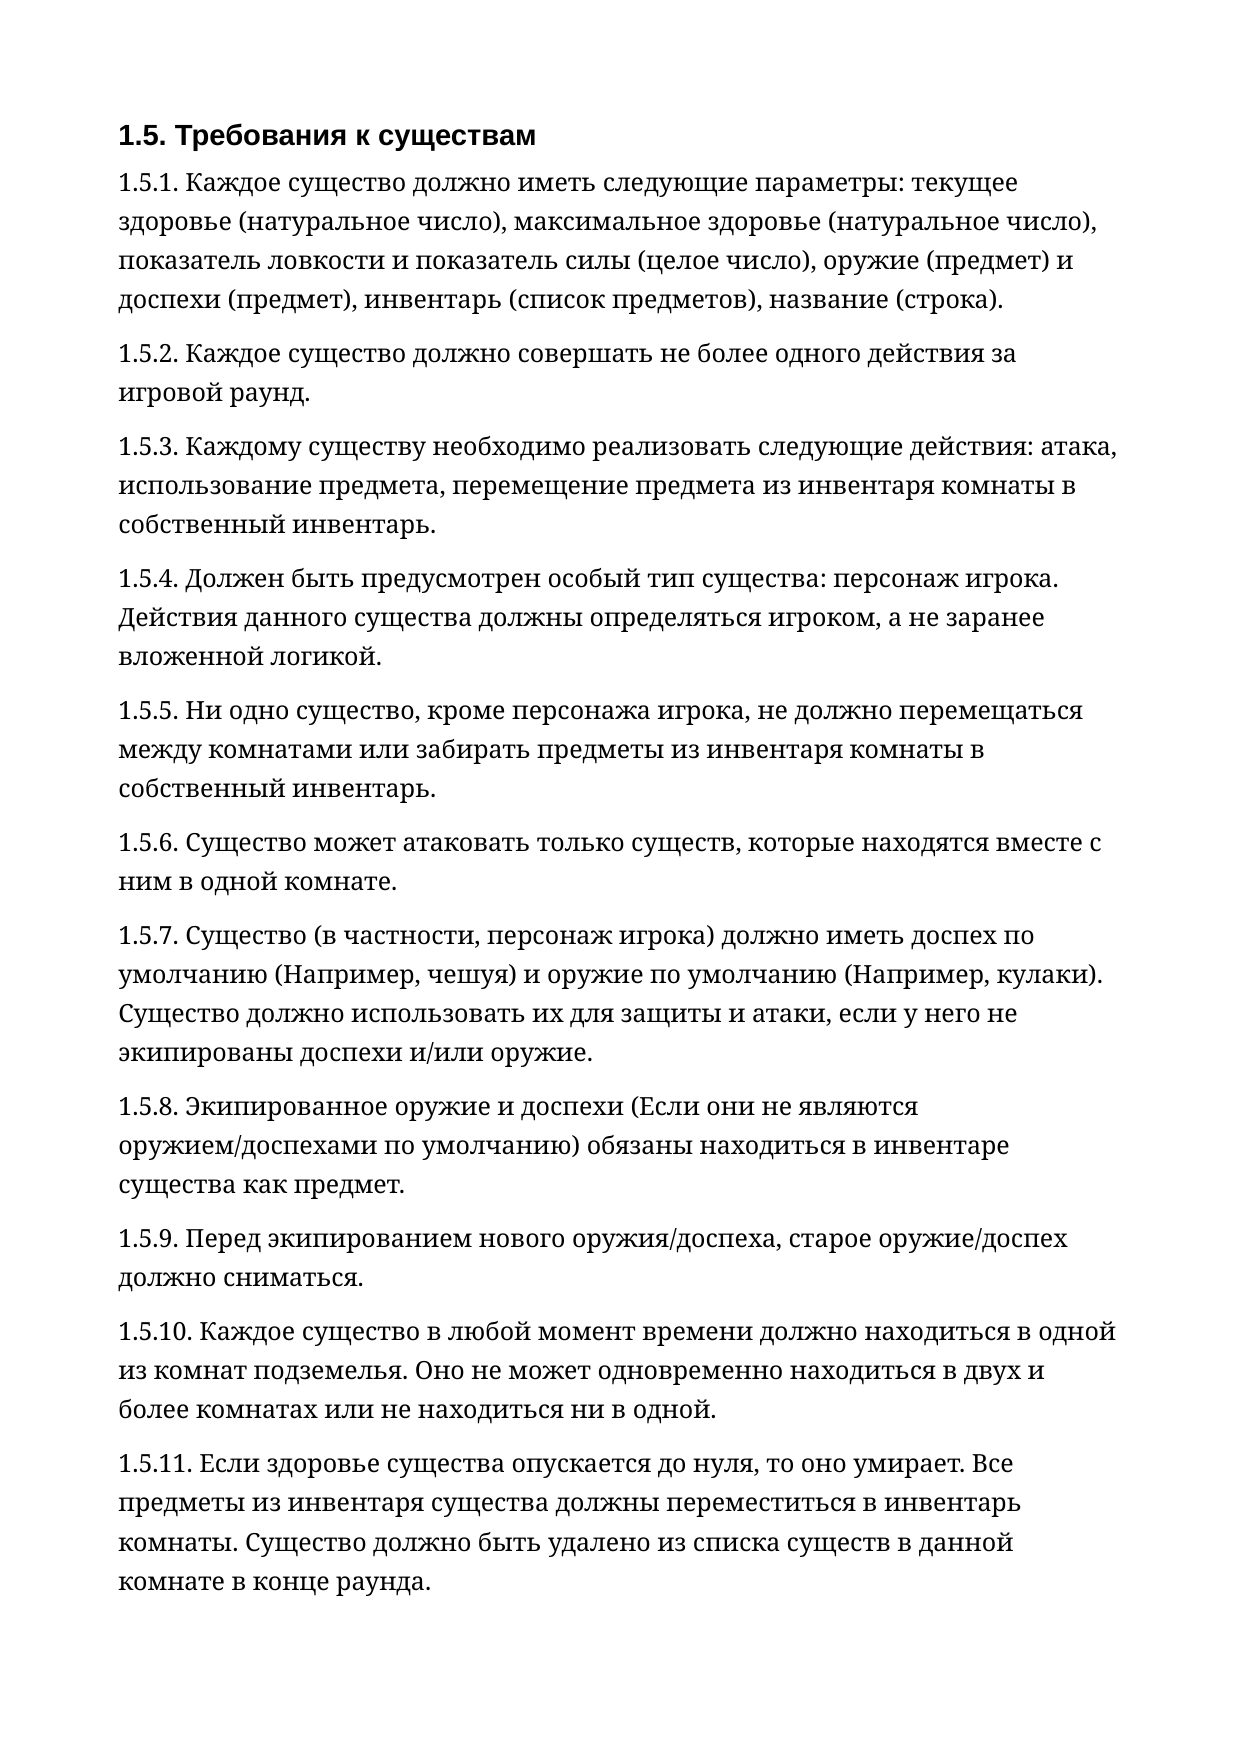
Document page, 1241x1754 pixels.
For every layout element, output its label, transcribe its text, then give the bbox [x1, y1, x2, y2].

text 1.5.5. Ни одно существо, кроме персонажа игрока, не должно перемещаться между комнатами или забирать предметы из инвентаря комнаты в собственный инвентарь. [118, 692, 1122, 805]
text 1.5.6. Существо может атаковать только существ, которые находятся вместе с ним в одной комнате. [118, 824, 1122, 898]
text 1.5.2. Каждое существо должно совершать не более одного действия за игровой раунд. [118, 335, 1122, 409]
text 1.5.11. Если здоровье существа опускается до нуля, то оно умирает. Все предметы из инвентаря существа должны переместиться в инвентарь комнаты. Существо должно быть удалено из списка существ в данной комнате в конце раунда. [118, 1446, 1122, 1597]
text 1.5.1. Каждое существо должно иметь следующие параметры: текущее здоровье (натуральное число), максимальное здоровье (натуральное число), показатель ловкости и показатель силы (целое число), оружие (предмет) и доспехи (предмет), инвентарь (список предметов), название (строка). [118, 164, 1122, 316]
subtitle 1.5. Требования к существам [118, 118, 1122, 152]
text 1.5.7. Существо (в частности, персонаж игрока) должно иметь доспех по умолчанию (Например, чешуя) и оружие по умолчанию (Например, кулаки). Существо должно использовать их для защиты и атаки, если у него не экипированы доспехи и/или оружие. [118, 917, 1122, 1069]
text 1.5.3. Каждому существу необходимо реализовать следующие действия: атака, использование предмета, перемещение предмета из инвентаря комнаты в собственный инвентарь. [118, 428, 1122, 541]
text 1.5.8. Экипированное оружие и доспехи (Если они не являются оружием/доспехами по умолчанию) обязаны находиться в инвентаре существа как предмет. [118, 1089, 1122, 1201]
text 1.5.4. Должен быть предусмотрен особый тип существа: персонаж игрока. Действия данного существа должны определяться игроком, а не заранее вложенной логикой. [118, 560, 1122, 673]
text 1.5.10. Каждое существо в любой момент времени должно находиться в одной из комнат подземелья. Оно не может одновременно находиться в двух и более комнатах или не находиться ни в одной. [118, 1314, 1122, 1426]
text 1.5.9. Перед экипированием нового оружия​/доспеха, старое оружие/доспех должно сниматься. [118, 1221, 1122, 1294]
